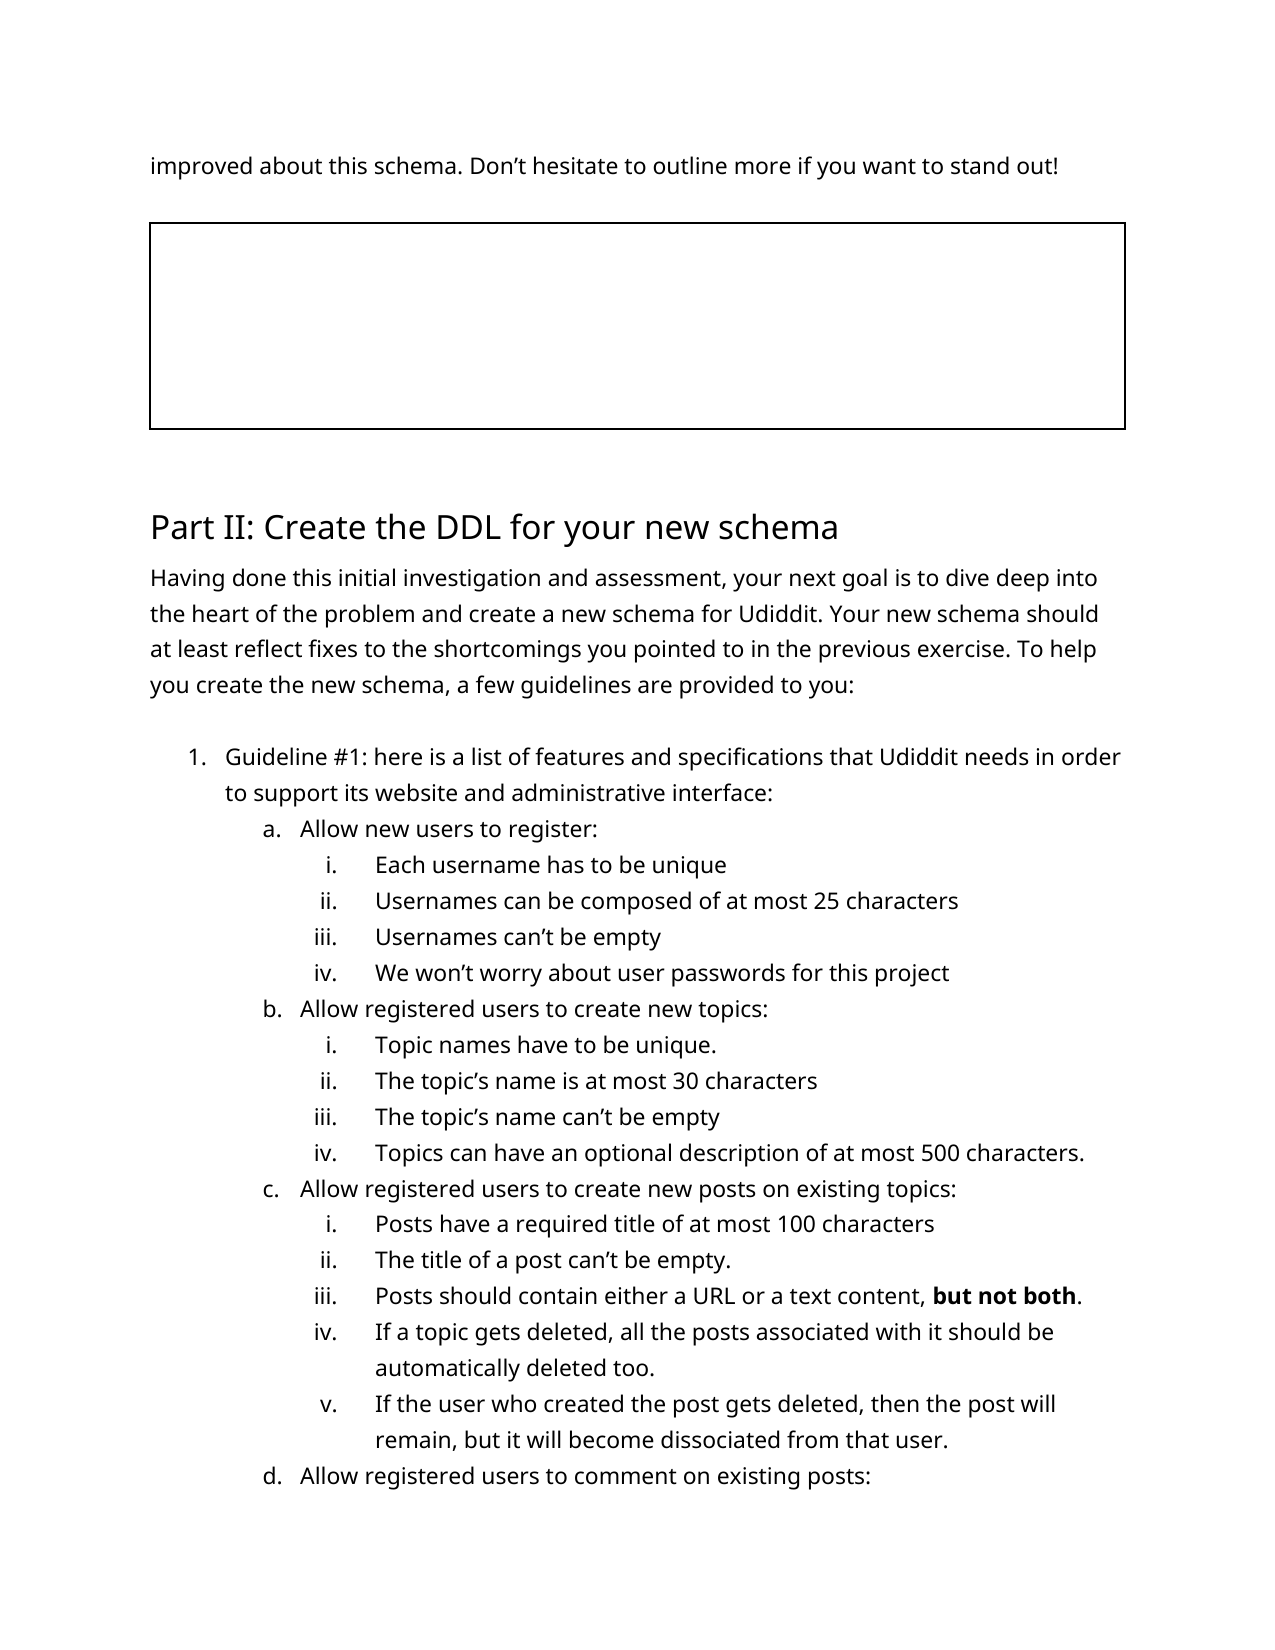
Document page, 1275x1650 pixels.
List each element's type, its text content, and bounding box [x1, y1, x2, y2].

text improved about this schema. Don’t hesitate to outline more if you want to stand out! [150, 150, 1125, 181]
list Posts should contain either a URL or a text content, but not both. [337, 1280, 1125, 1312]
list Allow registered users to create new posts on existing topics: [262, 1172, 1125, 1204]
list Allow new users to register: [262, 813, 1125, 844]
list Topic names have to be unique. [337, 1029, 1125, 1060]
list Usernames can be composed of at most 25 characters [337, 885, 1125, 916]
list Guideline #1: here is a list of features and specifications that Udiddit needs in order to support its website and administrative interface: [187, 741, 1125, 808]
list The topic’s name can’t be empty [337, 1101, 1125, 1132]
list The topic’s name is at most 30 characters [337, 1065, 1125, 1096]
list Topics can have an optional description of at most 500 characters. [337, 1137, 1125, 1168]
subtitle Part II: Create the DDL for your new schema [150, 504, 1125, 549]
list If a topic gets deleted, all the posts associated with it should be automatically deleted too. [337, 1316, 1125, 1383]
list We won’t worry about user passwords for this project [337, 957, 1125, 988]
text Having done this initial investigation and assessment, your next goal is to dive deep into the heart of the problem and create a new schema for Udiddit. Your new schema should at least reflect fixes to the shortcomings you pointed to in the previous exercise. To help you create the new schema, a few guidelines are provided to you: [150, 562, 1125, 701]
table_header [151, 224, 1124, 428]
list Allow registered users to comment on existing posts: [262, 1460, 1125, 1491]
list Each username has to be unique [337, 849, 1125, 880]
list If the user who created the post gets deleted, then the post will remain, but it will become dissociated from that user. [337, 1388, 1125, 1455]
list Posts have a required title of at most 100 characters [337, 1208, 1125, 1240]
list The title of a post can’t be empty. [337, 1244, 1125, 1276]
list Usernames can’t be empty [337, 921, 1125, 952]
list Allow registered users to create new topics: [262, 993, 1125, 1024]
